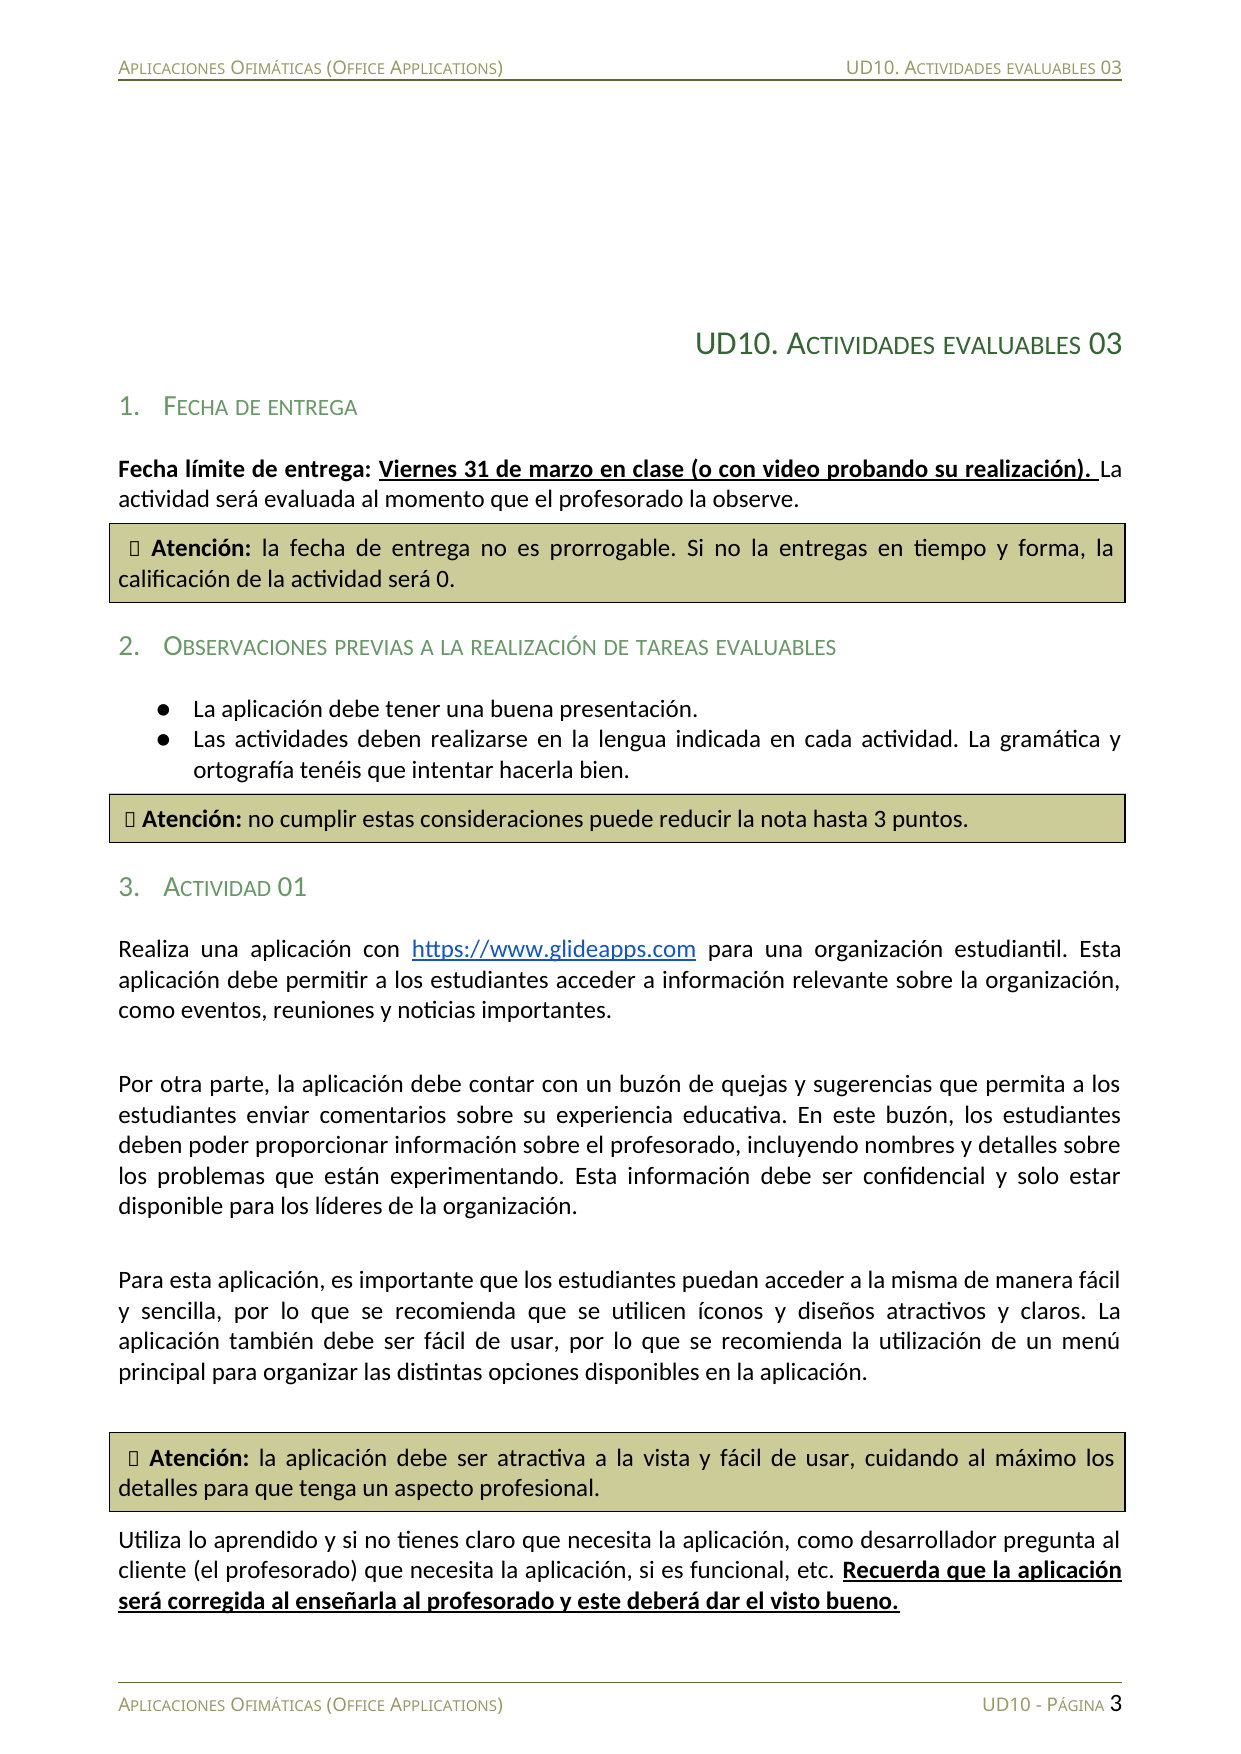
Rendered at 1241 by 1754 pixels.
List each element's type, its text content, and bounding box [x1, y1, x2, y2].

text UD10. Actividades evaluables 03 [118, 322, 1122, 362]
text Fecha límite de entrega: Viernes 31 de marzo en clase (o con video probando su realización). La actividad será evaluada al momento que el profesorado la observe. [118, 453, 1122, 514]
text ❕ Atención: la aplicación debe ser atractiva a la vista y fácil de usar, cuidando al máximo los detalles para que tenga un aspecto profesional. [110, 1433, 1124, 1511]
text Utiliza lo aprendido y si no tienes claro que necesita la aplicación, como desarrollador pregunta al cliente (el profesorado) que necesita la aplicación, si es funcional, etc. Recuerda que la aplicación será corregida al enseñarla al profesorado y este deberá dar el visto bueno. [118, 1524, 1122, 1615]
subtitle Actividad 01 [118, 868, 1122, 903]
text ❕ Atención: no cumplir estas consideraciones puede reducir la nota hasta 3 puntos. [110, 795, 1124, 842]
text Realiza una aplicación con https://www.glideapps.com para una organización estudiantil. Esta aplicación debe permitir a los estudiantes acceder a información relevante sobre la organización, como eventos, reuniones y noticias importantes. [118, 933, 1122, 1025]
list Las actividades deben realizarse en la lengua indicada en cada actividad. La gramática y ortografía tenéis que intentar hacerla bien. [156, 724, 1122, 785]
subtitle Fecha de entrega [118, 387, 1122, 423]
list La aplicación debe tener una buena presentación. [156, 693, 1122, 724]
text Por otra parte, la aplicación debe contar con un buzón de quejas y sugerencias que permita a los estudiantes enviar comentarios sobre su experiencia educativa. En este buzón, los estudiantes deben poder proporcionar información sobre el profesorado, incluyendo nombres y detalles sobre los problemas que están experimentando. Esta información debe ser confidencial y solo estar disponible para los líderes de la organización. [118, 1068, 1122, 1221]
subtitle Observaciones previas a la realización de tareas evaluables [118, 627, 1122, 663]
text ❕ Atención: la fecha de entrega no es prorrogable. Si no la entregas en tiempo y forma, la calificación de la actividad será 0. [110, 524, 1124, 602]
text Para esta aplicación, es importante que los estudiantes puedan acceder a la misma de manera fácil y sencilla, por lo que se recomienda que se utilicen íconos y diseños atractivos y claros. La aplicación también debe ser fácil de usar, por lo que se recomienda la utilización de un menú principal para organizar las distintas opciones disponibles en la aplicación. [118, 1264, 1122, 1386]
